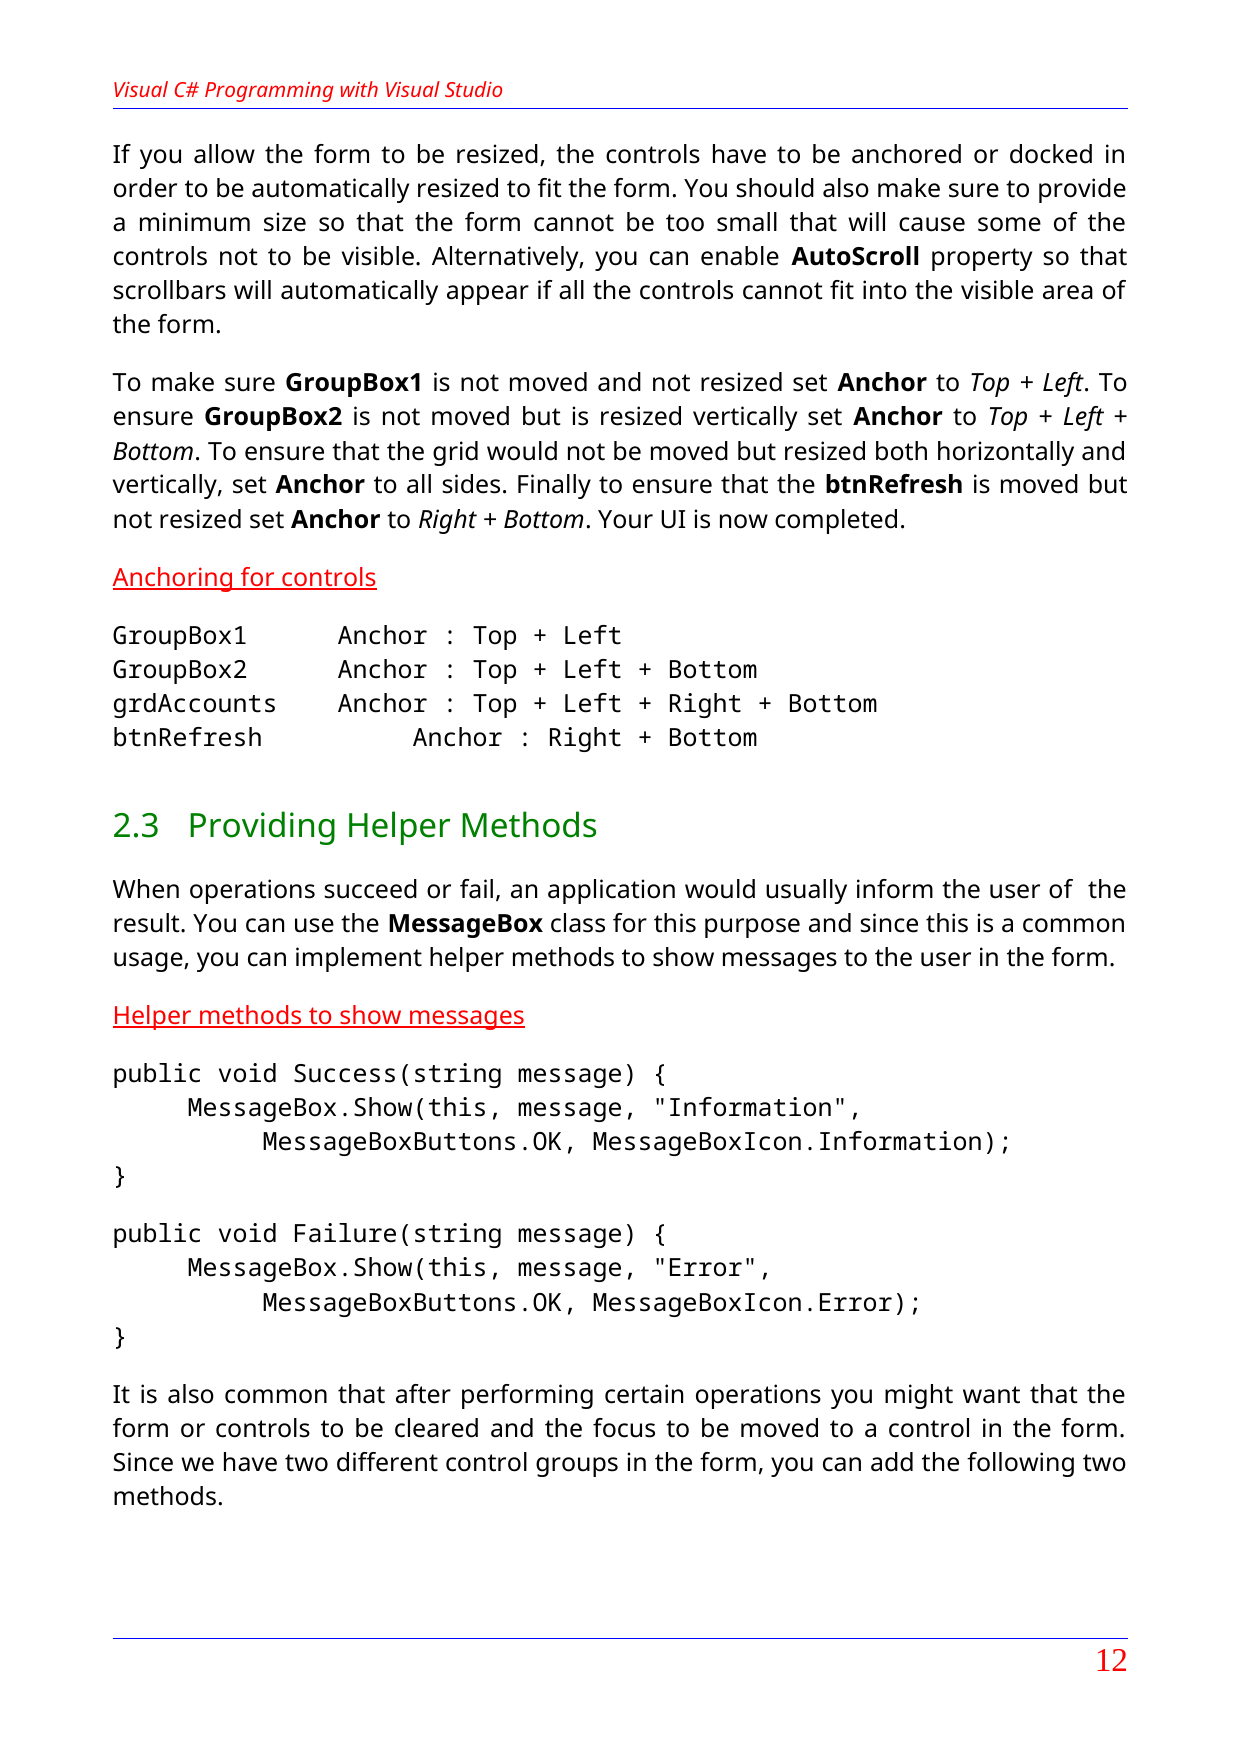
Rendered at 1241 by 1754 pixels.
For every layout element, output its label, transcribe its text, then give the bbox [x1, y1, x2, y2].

text } [112, 1158, 1128, 1192]
text If you allow the form to be resized, the controls have to be anchored or docked in order to be automatically resized to fit the form. You should also make sure to provide a minimum size so that the form cannot be too small that will cause some of the controls not to be visible. Alternatively, you can enable AutoScroll property so that scrollbars will automatically appear if all the controls cannot fit into the visible area of the form. [112, 137, 1128, 341]
text MessageBox.Show(this, message, "Error", [112, 1250, 1128, 1284]
text public void Success(string message) { [112, 1056, 1128, 1090]
text Helper methods to show messages [112, 998, 1128, 1032]
text MessageBoxButtons.OK, MessageBoxIcon.Information); [112, 1124, 1128, 1158]
text GroupBox1 Anchor : Top + Left [112, 617, 1128, 652]
text When operations succeed or fail, an application would usually inform the user of the result. You can use the MessageBox class for this purpose and since this is a common usage, you can implement helper methods to show messages to the user in the form. [112, 871, 1128, 973]
text It is also common that after performing certain operations you might want that the form or controls to be cleared and the focus to be moved to a control in the form. Since we have two different control groups in the form, you can add the following two methods. [112, 1376, 1128, 1513]
text 2.3 Providing Helper Methods [112, 802, 1128, 847]
text } [112, 1318, 1128, 1352]
text MessageBox.Show(this, message, "Information", [112, 1090, 1128, 1124]
text GroupBox2 Anchor : Top + Left + Bottom [112, 652, 1128, 686]
text public void Failure(string message) { [112, 1216, 1128, 1250]
text btnRefresh Anchor : Right + Bottom [112, 720, 1128, 754]
text grdAccounts Anchor : Top + Left + Right + Bottom [112, 686, 1128, 720]
text MessageBoxButtons.OK, MessageBoxIcon.Error); [112, 1284, 1128, 1318]
text To make sure GroupBox1 is not moved and not resized set Anchor to Top + Left. To ensure GroupBox2 is not moved but is resized vertically set Anchor to Top + Left + Bottom. To ensure that the grid would not be moved but resized both horizontally and vertically, set Anchor to all sides. Finally to ensure that the btnRefresh is moved but not resized set Anchor to Right + Bottom. Your UI is now completed. [112, 365, 1128, 535]
text Anchoring for controls [112, 559, 1128, 593]
